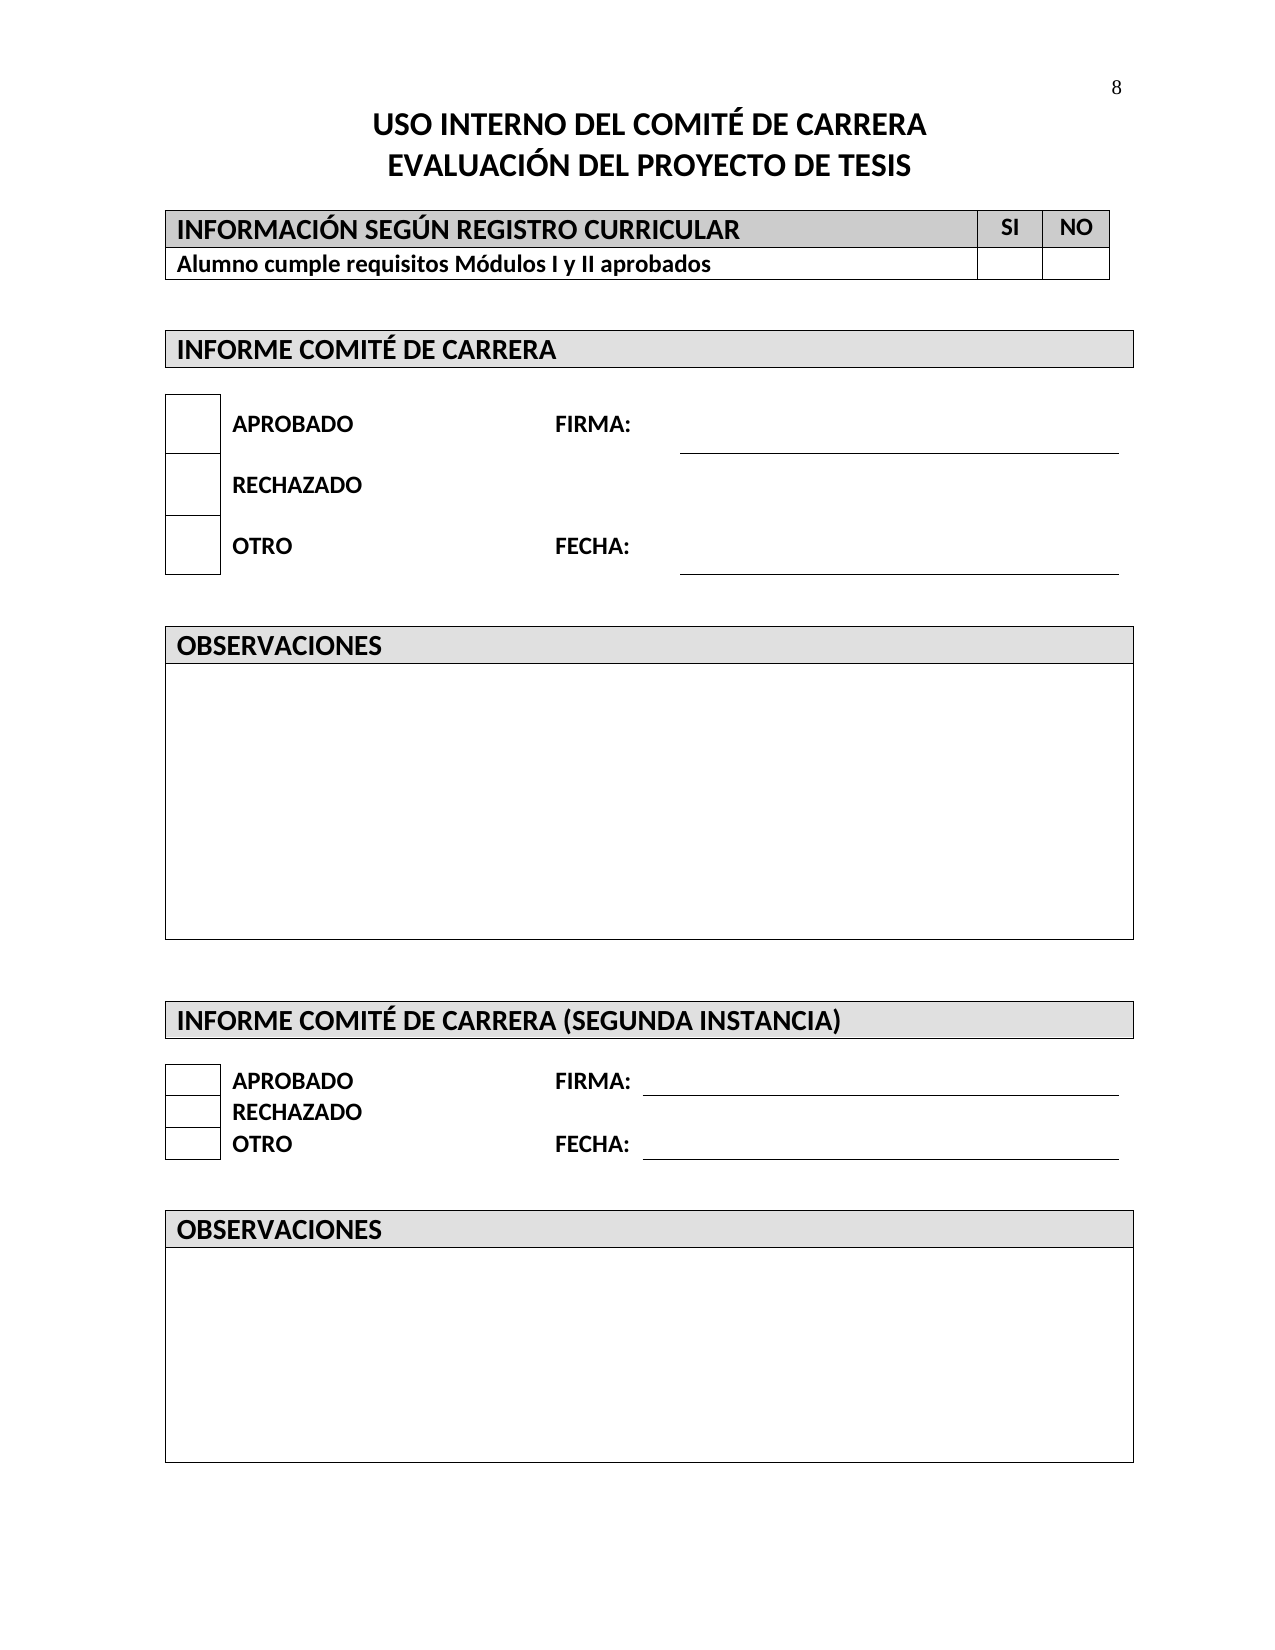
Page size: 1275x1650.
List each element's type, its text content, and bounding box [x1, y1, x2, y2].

table_cell OTRO [221, 1127, 544, 1158]
table_header [166, 1065, 220, 1095]
table_header FIRMA: [544, 394, 680, 453]
table_header SI [978, 211, 1042, 247]
table_cell [544, 1095, 642, 1127]
table_cell FECHA: [544, 1127, 642, 1158]
table_cell [680, 454, 1119, 515]
subtitle USO INTERNO DEL COMITÉ DE CARRERA [177, 103, 1122, 144]
table_cell [166, 1248, 1133, 1462]
table_header [680, 394, 1119, 453]
table_header [166, 395, 220, 453]
table_cell [166, 516, 220, 574]
table_header NO [1043, 211, 1109, 247]
table_cell [1043, 248, 1109, 278]
table_header INFORME COMITÉ DE CARRERA [166, 331, 1133, 367]
table_header OBSERVACIONES [166, 1211, 1133, 1247]
table_cell [643, 1096, 1119, 1127]
table_header FIRMA: [544, 1064, 642, 1095]
table_cell OTRO [221, 515, 544, 574]
table_cell RECHAZADO [221, 453, 544, 515]
table_header [643, 1064, 1119, 1095]
table_header APROBADO [221, 394, 544, 453]
table_cell [643, 1127, 1119, 1158]
table_cell [978, 248, 1042, 278]
table_cell [544, 453, 680, 515]
table_cell RECHAZADO [221, 1095, 544, 1127]
table_cell [166, 1128, 220, 1158]
table_header APROBADO [221, 1064, 544, 1095]
table_header INFORME COMITÉ DE CARRERA (SEGUNDA INSTANCIA) [166, 1002, 1133, 1037]
table_cell Alumno cumple requisitos Módulos I y II aprobados [166, 248, 977, 278]
table_cell [166, 1096, 220, 1127]
table_cell [166, 664, 1133, 939]
table_cell FECHA: [544, 515, 680, 574]
table_cell [166, 454, 220, 515]
table_cell [680, 515, 1119, 574]
subtitle EVALUACIÓN DEL PROYECTO DE TESIS [177, 144, 1122, 185]
table_header INFORMACIÓN SEGÚN REGISTRO CURRICULAR [166, 211, 977, 247]
table_header OBSERVACIONES [166, 627, 1133, 663]
